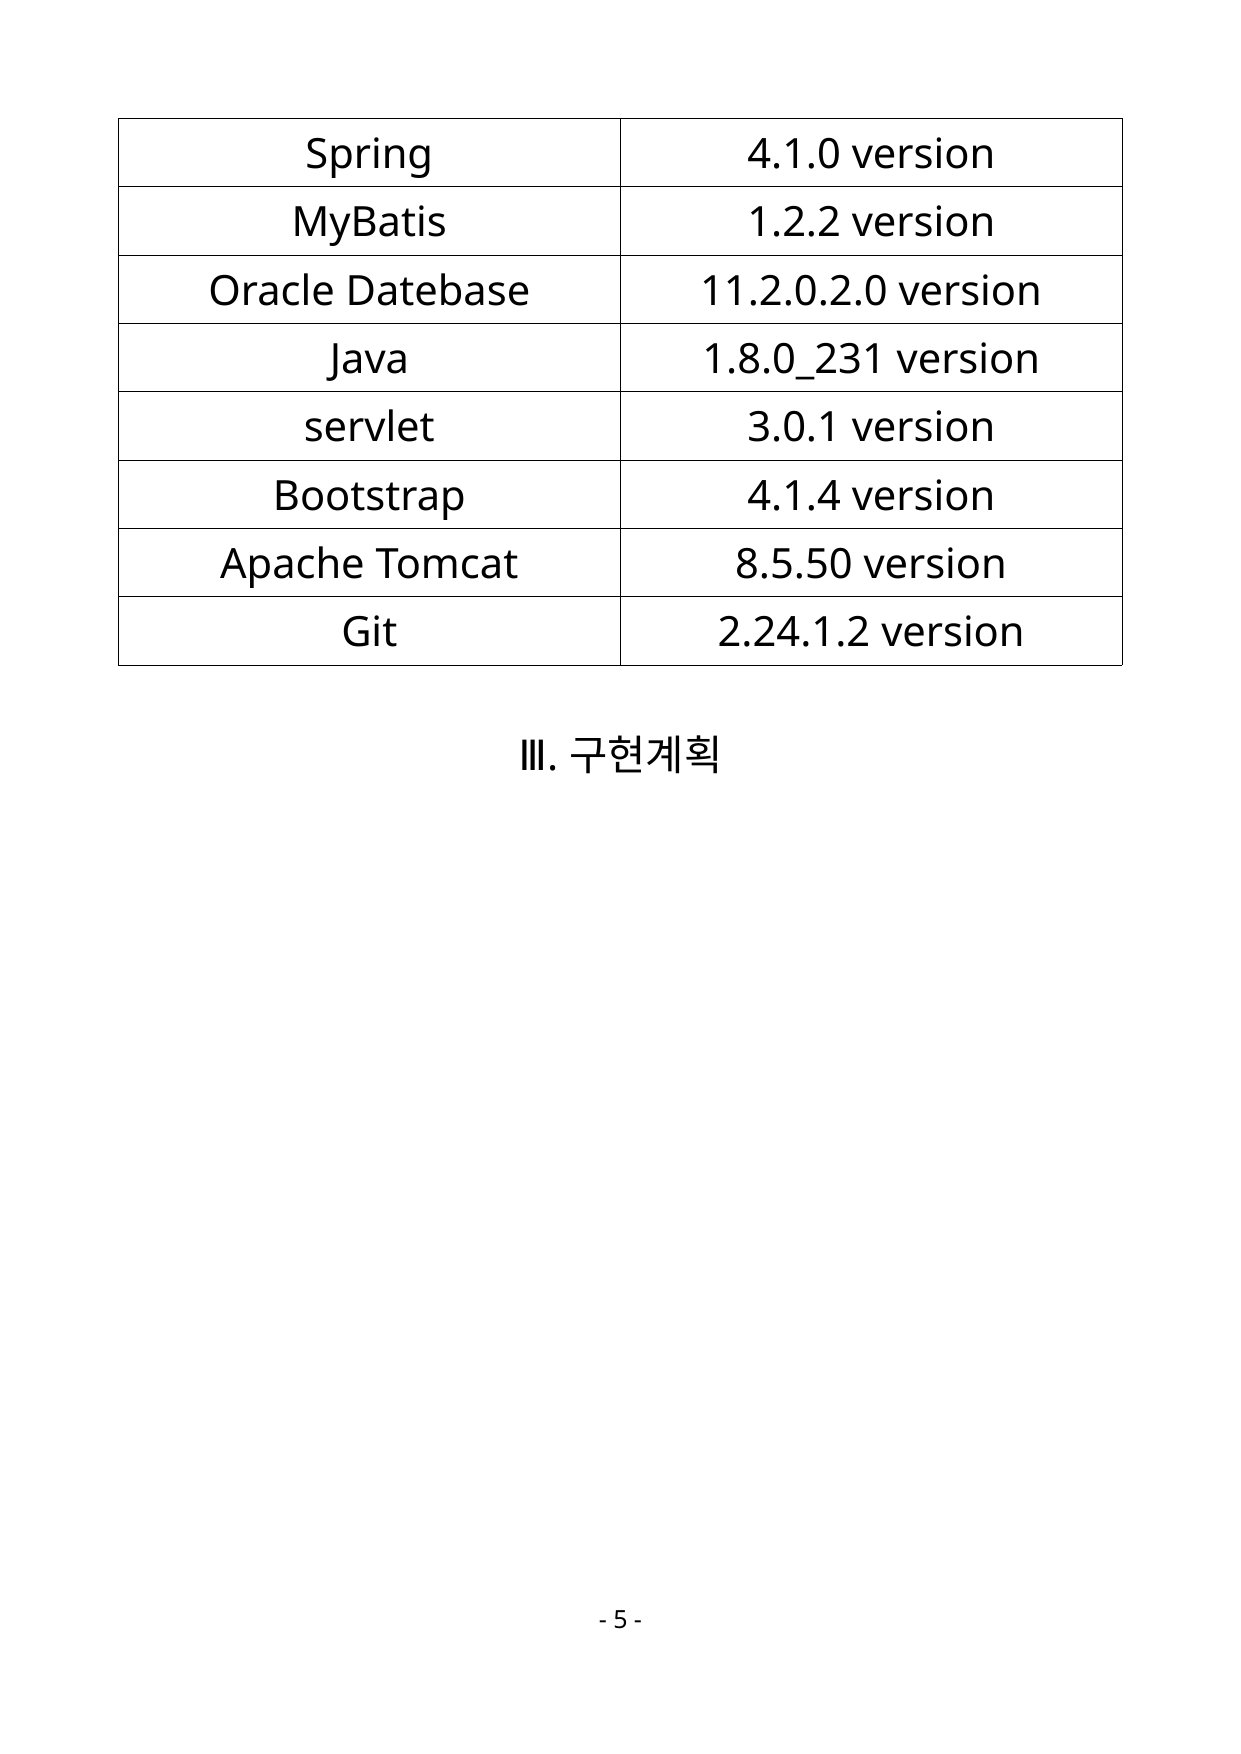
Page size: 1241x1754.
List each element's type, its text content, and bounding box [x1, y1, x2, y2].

table_cell 8.5.50 version [621, 529, 1122, 596]
table_cell 2.24.1.2 version [621, 597, 1122, 665]
table_cell MyBatis [119, 187, 620, 255]
table_cell 1.8.0_231 version [621, 324, 1122, 391]
table_cell Git [119, 597, 620, 665]
table_cell 1.2.2 version [621, 187, 1122, 255]
table_cell 4.1.4 version [621, 461, 1122, 528]
table_cell servlet [119, 392, 620, 460]
table_cell Java [119, 324, 620, 391]
table_cell 11.2.0.2.0 version [621, 256, 1122, 323]
table_cell 3.0.1 version [621, 392, 1122, 460]
table_cell 4.1.0 version [621, 119, 1122, 186]
text Ⅲ. 구현계획 [118, 722, 1122, 782]
table_cell Oracle Datebase [119, 256, 620, 323]
table_cell Spring [119, 119, 620, 186]
table_cell Bootstrap [119, 461, 620, 528]
table_cell Apache Tomcat [119, 529, 620, 596]
